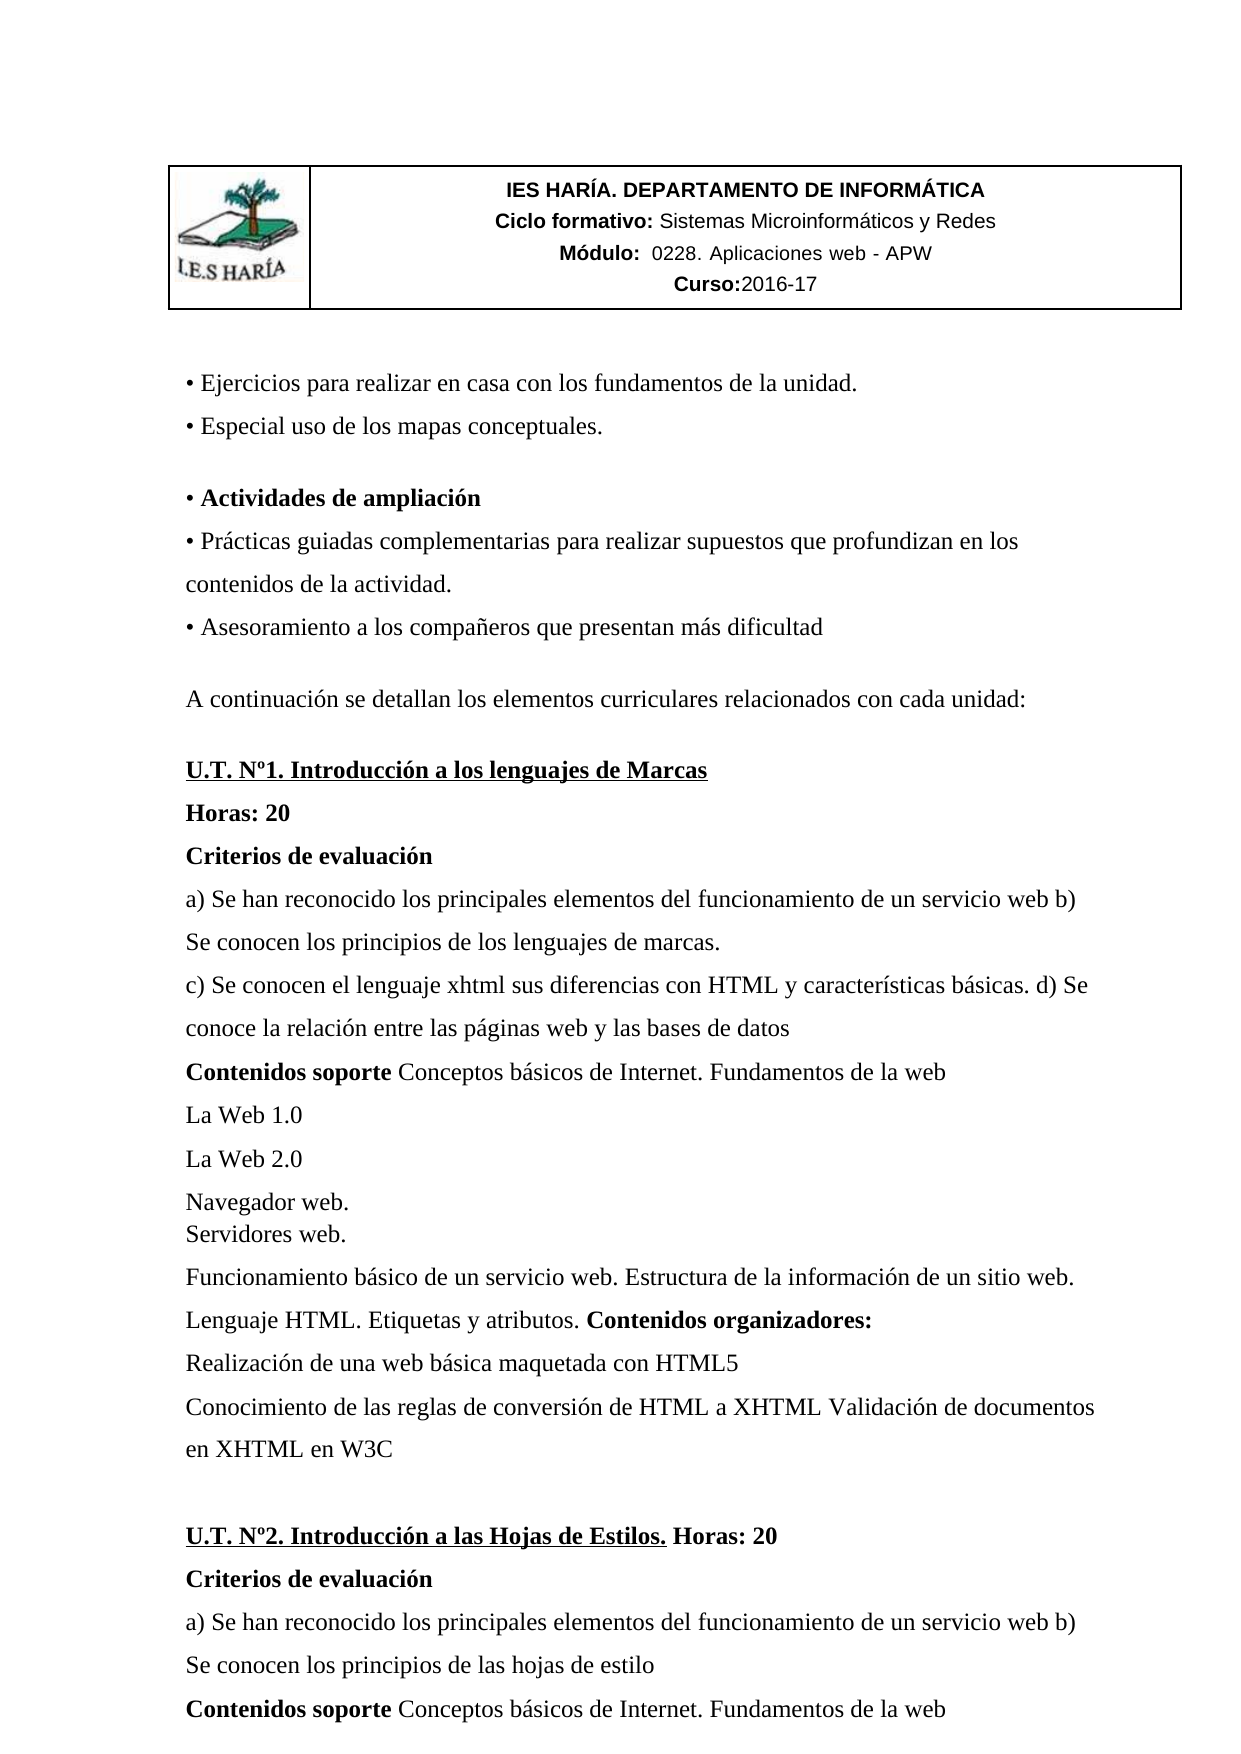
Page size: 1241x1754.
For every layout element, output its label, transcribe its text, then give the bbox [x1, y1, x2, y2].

text Conocimiento de las reglas de conversión de HTML a XHTML Validación de documentos en XHTML en W3C [185, 1392, 1096, 1463]
text • Actividades de ampliación [185, 483, 1096, 511]
text • Asesoramiento a los compañeros que presentan más dificultad [185, 612, 1096, 641]
picture [174, 172, 305, 282]
text a) Se han reconocido los principales elementos del funcionamiento de un servicio web b) Se conocen los principios de las hojas de estilo [185, 1607, 1096, 1679]
text Horas: 20 [185, 798, 1096, 826]
text • Prácticas guiadas complementarias para realizar supuestos que profundizan en los contenidos de la actividad. [185, 526, 1096, 598]
text La Web 1.0 [185, 1100, 1096, 1129]
text U.T. Nº1. Introducción a los lenguajes de Marcas [185, 755, 1096, 783]
text • Especial uso de los mapas conceptuales. [185, 411, 1096, 439]
text Realización de una web básica maquetada con HTML5 [185, 1348, 1096, 1377]
text a) Se han reconocido los principales elementos del funcionamiento de un servicio web b) Se conocen los principios de los lenguajes de marcas. [185, 884, 1096, 956]
text Contenidos soporte Conceptos básicos de Internet. Fundamentos de la web [185, 1694, 1096, 1723]
text • Ejercicios para realizar en casa con los fundamentos de la unidad. [185, 368, 1096, 397]
text c) Se conocen el lenguaje xhtml sus diferencias con HTML y características básicas. d) Se conoce la relación entre las páginas web y las bases de datos [185, 970, 1096, 1042]
text Criterios de evaluación [185, 1564, 1096, 1593]
text Navegador web. [185, 1187, 1096, 1216]
text Contenidos soporte Conceptos básicos de Internet. Fundamentos de la web [185, 1057, 1096, 1086]
text A continuación se detallan los elementos curriculares relacionados con cada unidad: [185, 684, 1096, 713]
text Servidores web. [185, 1219, 1096, 1247]
text U.T. Nº2. Introducción a las Hojas de Estilos. Horas: 20 [185, 1521, 1096, 1550]
text La Web 2.0 [185, 1144, 1096, 1173]
text Funcionamiento básico de un servicio web. Estructura de la información de un sitio web. Lenguaje HTML. Etiquetas y atributos. Contenidos organizadores: [185, 1262, 1096, 1333]
text Criterios de evaluación [185, 841, 1096, 869]
